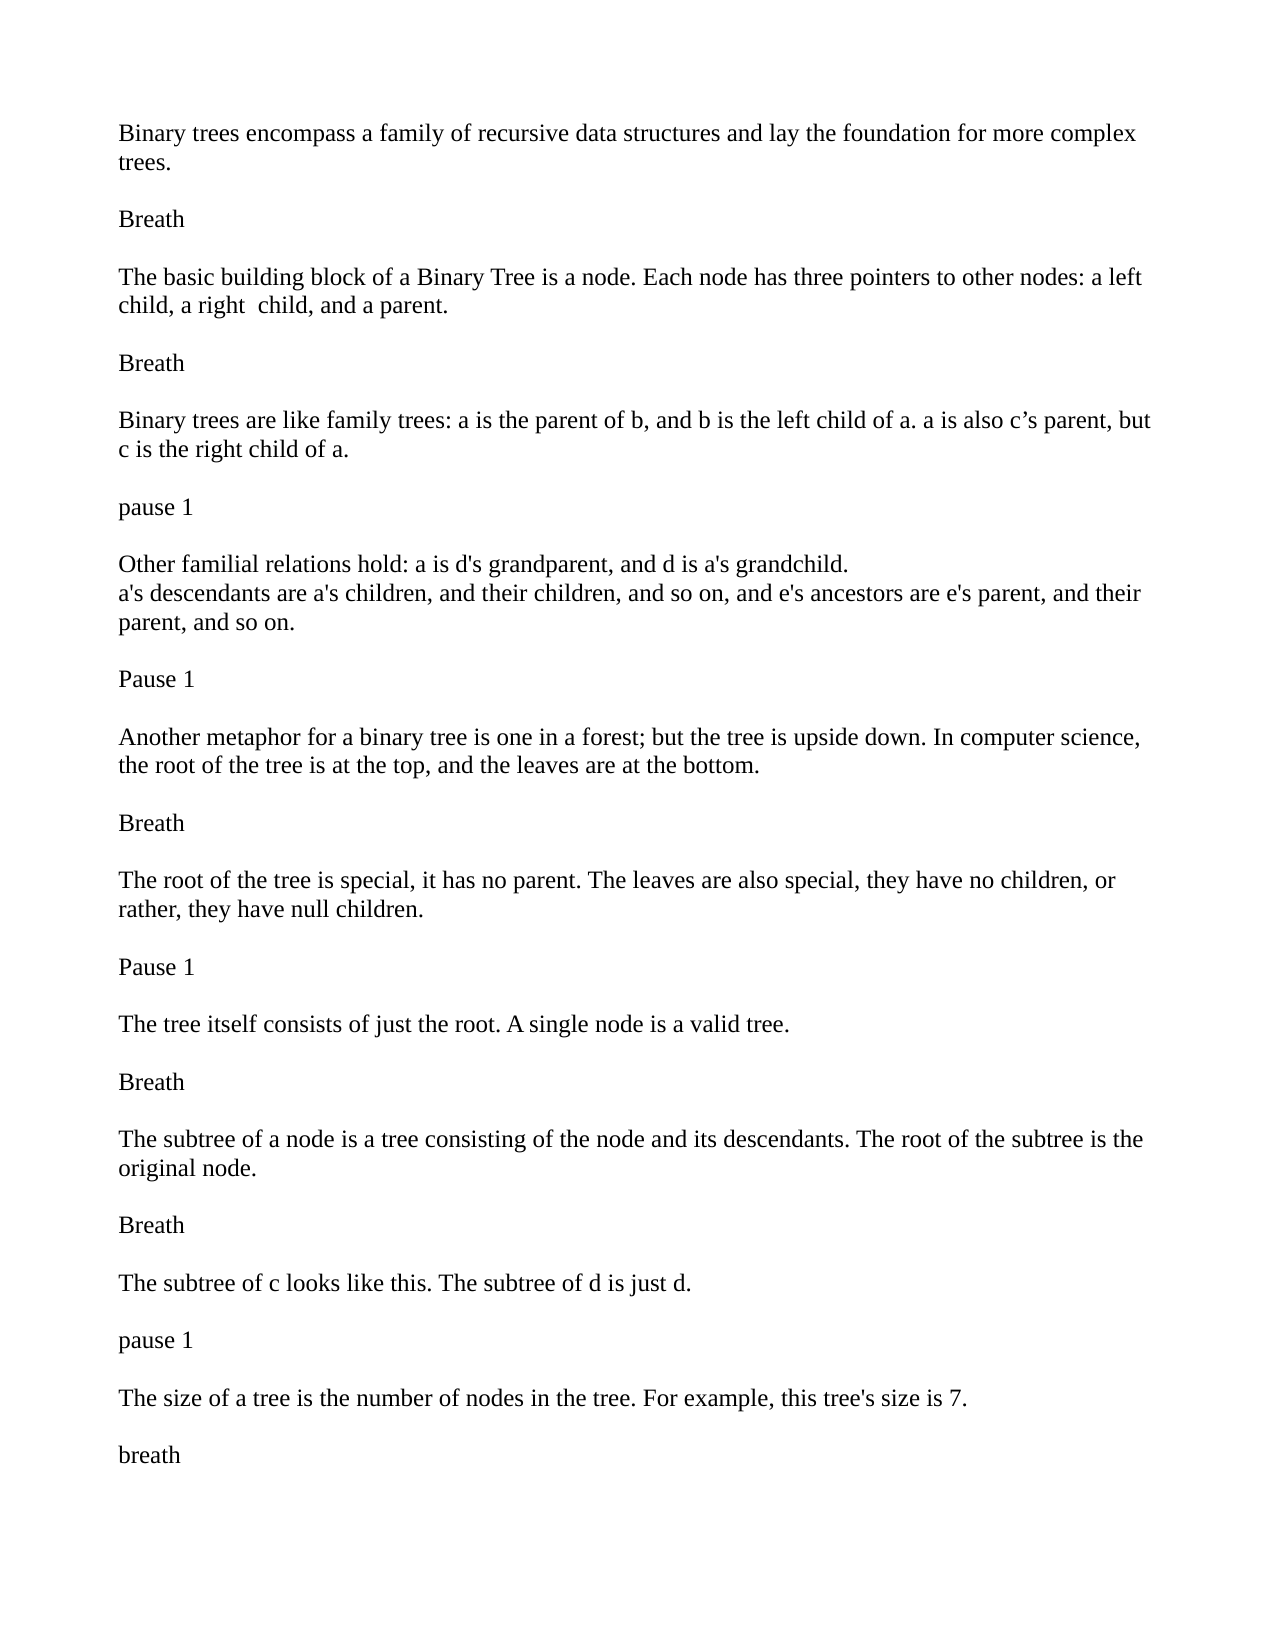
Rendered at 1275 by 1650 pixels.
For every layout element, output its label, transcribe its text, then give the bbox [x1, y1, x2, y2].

text The subtree of c looks like this. The subtree of d is just d. [118, 1268, 1157, 1297]
text Breath [118, 204, 1157, 233]
text Breath [118, 1211, 1157, 1239]
text The size of a tree is the number of nodes in the tree. For example, this tree's size is 7. [118, 1383, 1157, 1412]
text The subtree of a node is a tree consisting of the node and its descendants. The root of the subtree is the original node. [118, 1124, 1157, 1182]
text Breath [118, 348, 1157, 377]
text The tree itself consists of just the root. A single node is a valid tree. [118, 1009, 1157, 1038]
text Breath [118, 808, 1157, 837]
text Another metaphor for a binary tree is one in a forest; but the tree is upside down. In computer science, the root of the tree is at the top, and the leaves are at the bottom. [118, 722, 1157, 779]
text Other familial relations hold: a is d's grandparent, and d is a's grandchild. [118, 549, 1157, 578]
text Pause 1 [118, 952, 1157, 981]
text pause 1 [118, 492, 1157, 521]
text pause 1 [118, 1326, 1157, 1354]
text Breath [118, 1067, 1157, 1096]
text Binary trees encompass a family of recursive data structures and lay the foundation for more complex trees. [118, 118, 1157, 176]
text breath [118, 1441, 1157, 1469]
text The root of the tree is special, it has no parent. The leaves are also special, they have no children, or rather, they have null children. [118, 866, 1157, 923]
text Binary trees are like family trees: a is the parent of b, and b is the left child of a. a is also c’s parent, but c is the right child of a. [118, 406, 1157, 463]
text The basic building block of a Binary Tree is a node. Each node has three pointers to other nodes: a left child, a right child, and a parent. [118, 262, 1157, 319]
text Pause 1 [118, 664, 1157, 693]
text a's descendants are a's children, and their children, and so on, and e's ancestors are e's parent, and their parent, and so on. [118, 578, 1157, 636]
